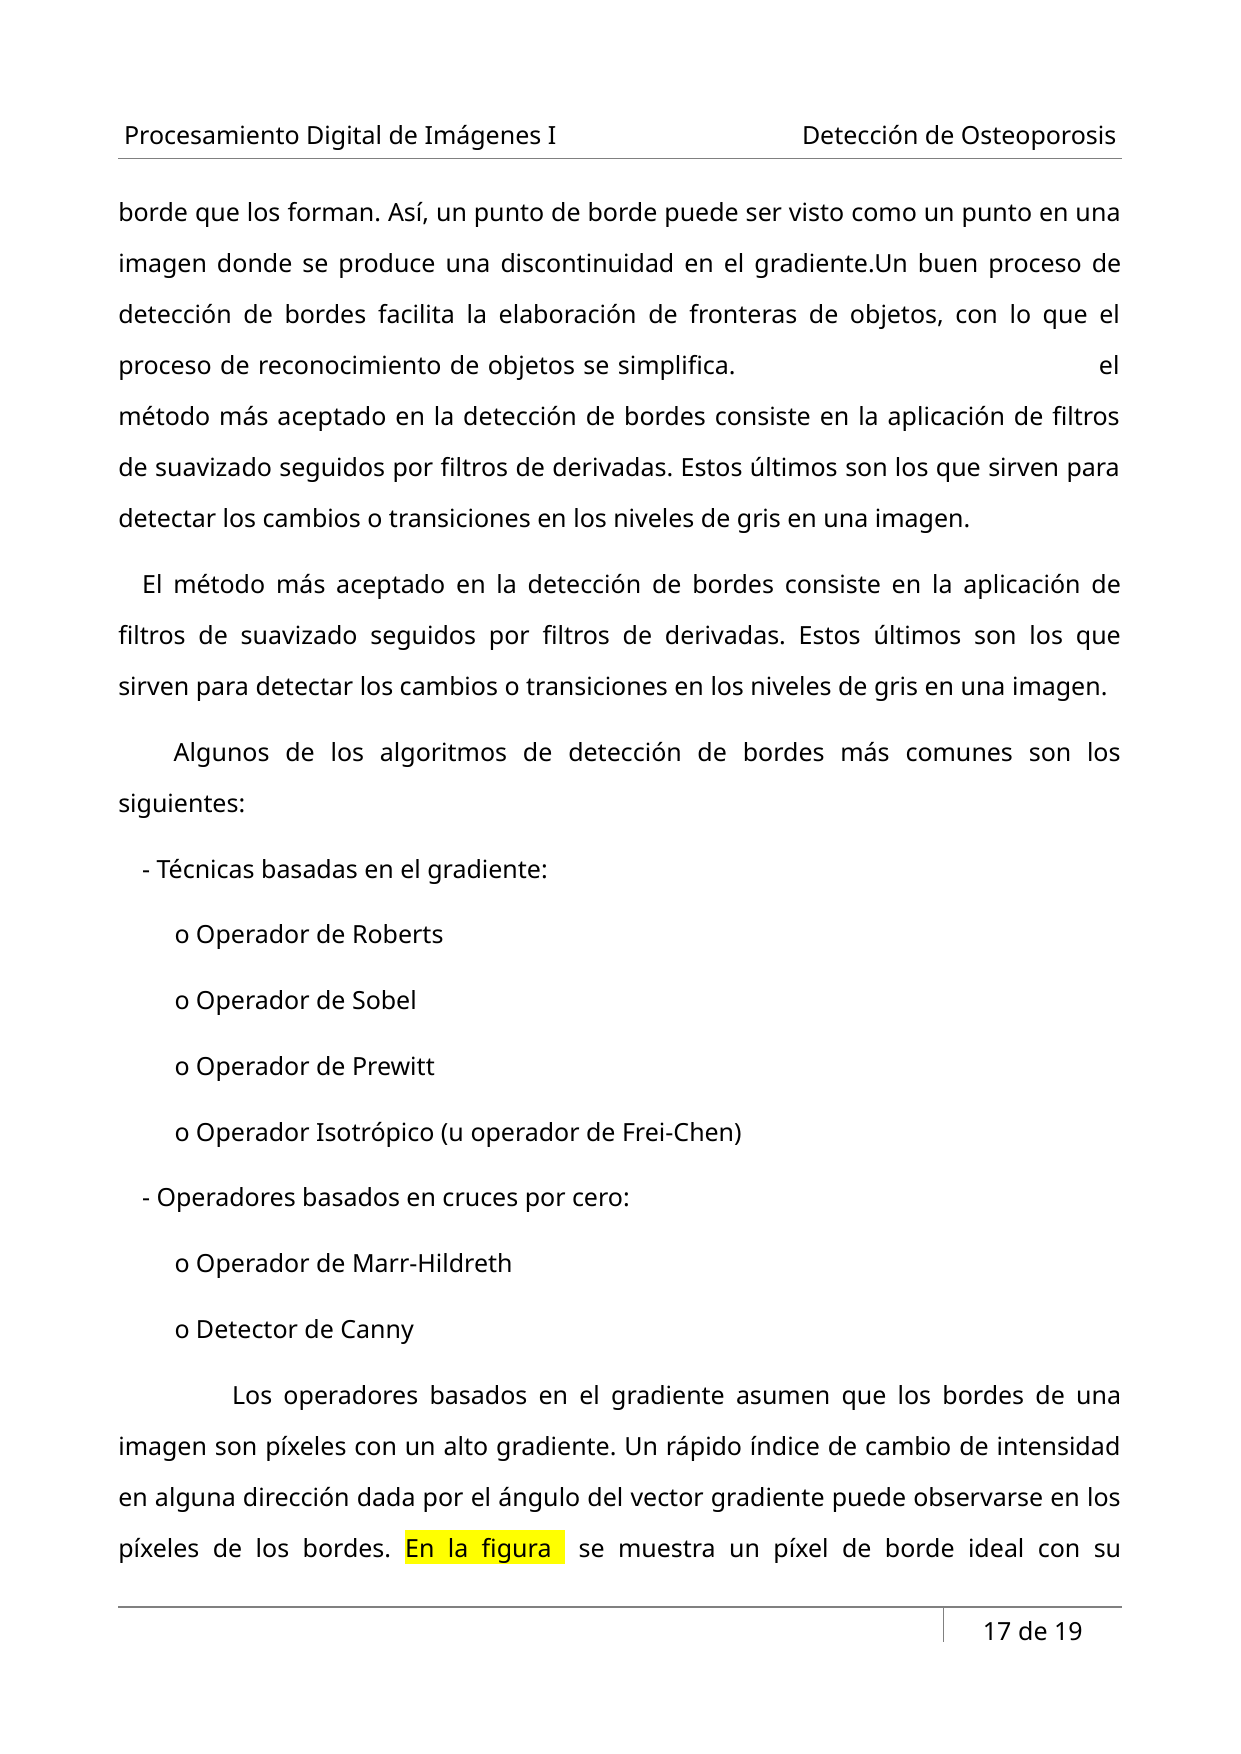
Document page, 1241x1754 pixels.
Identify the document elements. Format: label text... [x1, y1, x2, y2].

text o Operador de Prewitt [118, 1049, 1122, 1083]
text o Operador de Sobel [118, 983, 1122, 1017]
text o Detector de Canny [118, 1312, 1122, 1346]
text Los operadores basados en el gradiente asumen que los bordes de una imagen son píxeles con un alto gradiente. Un rápido índice de cambio de intensidad en alguna dirección dada por el ángulo del vector gradiente puede observarse en los píxeles de los bordes. En la figura se muestra un píxel de borde ideal con su [118, 1377, 1122, 1564]
text Algunos de los algoritmos de detección de bordes más comunes son los siguientes: [118, 735, 1122, 820]
text - Técnicas basadas en el gradiente: [118, 851, 1122, 886]
text - Operadores basados en cruces por cero: [118, 1180, 1122, 1214]
text o Operador de Marr-Hildreth [118, 1246, 1122, 1280]
text o Operador Isotrópico (u operador de Frei-Chen) [118, 1114, 1122, 1148]
text o Operador de Roberts [118, 917, 1122, 951]
text borde que los forman. Así, un punto de borde puede ser visto como un punto en una imagen donde se produce una discontinuidad en el gradiente.Un buen proceso de detección de bordes facilita la elaboración de fronteras de objetos, con lo que el proceso de reconocimiento de objetos se simplifica. el método más aceptado en la detección de bordes consiste en la aplicación de filtros de suavizado seguidos por filtros de derivadas. Estos últimos son los que sirven para detectar los cambios o transiciones en los niveles de gris en una imagen. [118, 195, 1122, 535]
text El método más aceptado en la detección de bordes consiste en la aplicación de filtros de suavizado seguidos por filtros de derivadas. Estos últimos son los que sirven para detectar los cambios o transiciones en los niveles de gris en una imagen. [118, 567, 1122, 703]
